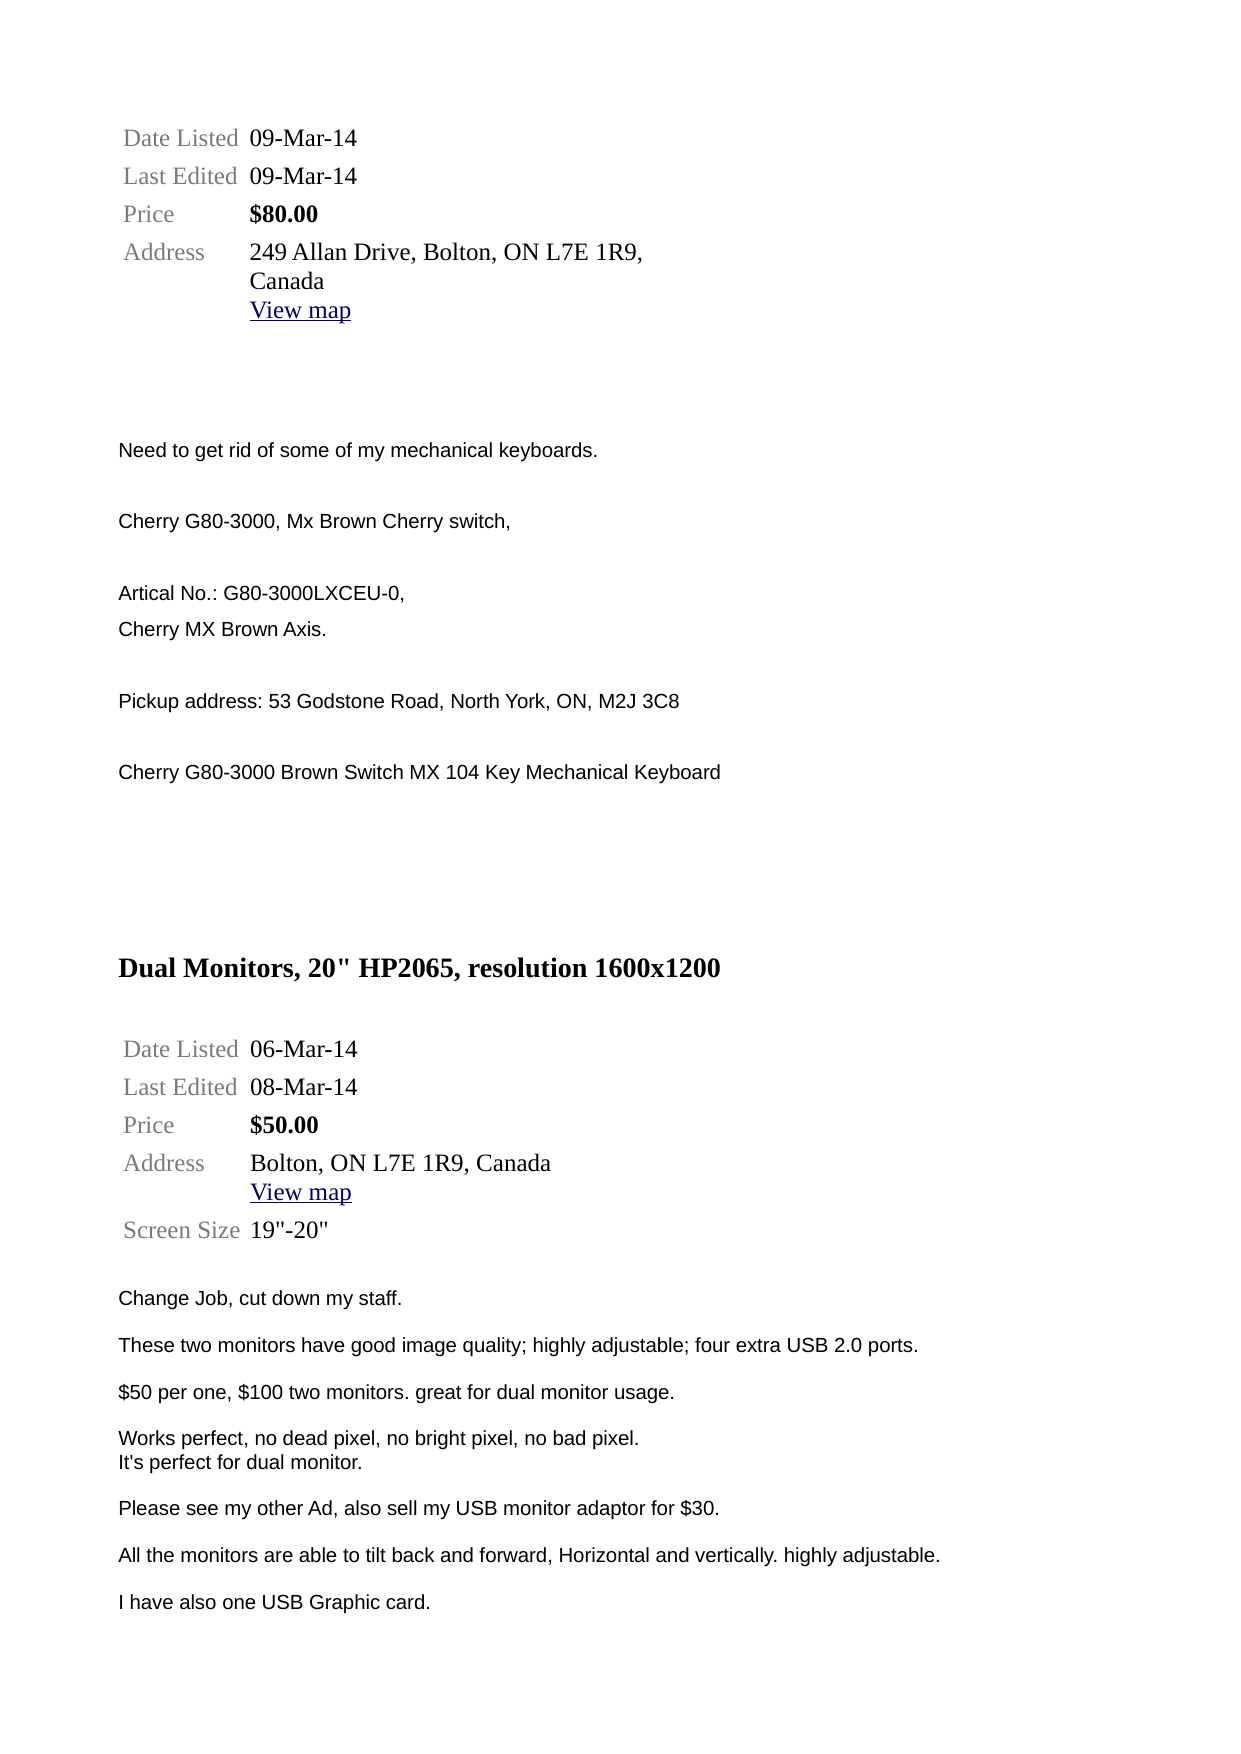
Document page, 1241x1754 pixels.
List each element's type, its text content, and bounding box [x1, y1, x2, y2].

table_cell Screen Size [118, 1210, 245, 1248]
text Cherry G80-3000 Brown Switch MX 104 Key Mechanical Keyboard [118, 761, 1122, 784]
table_cell $80.00 [245, 194, 733, 232]
table_cell 09-Mar-14 [245, 156, 733, 194]
table_header 09-Mar-14 [245, 118, 733, 156]
table_cell 249 Allan Drive, Bolton, ON L7E 1R9, Canada View map [245, 233, 733, 328]
table_header [121, 1249, 560, 1253]
table_header [118, 333, 733, 362]
subtitle Dual Monitors, 20" HP2065, resolution 1600x1200 [118, 951, 1122, 983]
table_cell Price [118, 194, 245, 232]
table_cell 08-Mar-14 [245, 1067, 562, 1105]
table_cell Price [118, 1105, 245, 1143]
table_header [118, 1253, 562, 1282]
table_header Date Listed [118, 118, 245, 156]
text Cherry G80-3000, Mx Brown Cherry switch, [118, 510, 1122, 533]
table_cell [118, 362, 733, 366]
text Need to get rid of some of my mechanical keyboards. [118, 438, 1122, 461]
table_cell $50.00 [245, 1105, 562, 1143]
table_cell Last Edited [118, 156, 245, 194]
table_cell 19"-20" [245, 1210, 562, 1248]
table_cell Last Edited [118, 1067, 245, 1105]
table_header [118, 1024, 562, 1029]
text Pickup address: 53 Godstone Road, North York, ON, M2J 3C8 [118, 689, 1122, 712]
table_header Date Listed [118, 1029, 245, 1067]
table_cell Address [118, 1144, 245, 1210]
text Change Job, cut down my staff. These two monitors have good image quality; highly adjustable; four extra USB 2.0 ports. $50 per one, $100 two monitors. great for dual monitor usage. Works perfect, no dead pixel, no bright pixel, no bad pixel. It's perfect for dual monitor. Please see my other Ad, also sell my USB monitor adaptor for $30. All the monitors are able to tilt back and forward, Horizontal and vertically. highly adjustable. I have also one USB Graphic card. [118, 1287, 1122, 1613]
text Cherry MX Brown Axis. [118, 617, 1122, 641]
table_cell Address [118, 233, 245, 328]
table_header 06-Mar-14 [245, 1029, 562, 1067]
text Artical No.: G80-3000LXCEU-0, [118, 581, 1122, 605]
table_cell [118, 1282, 562, 1287]
table_header [121, 328, 731, 333]
table_cell Bolton, ON L7E 1R9, Canada View map [245, 1144, 562, 1210]
